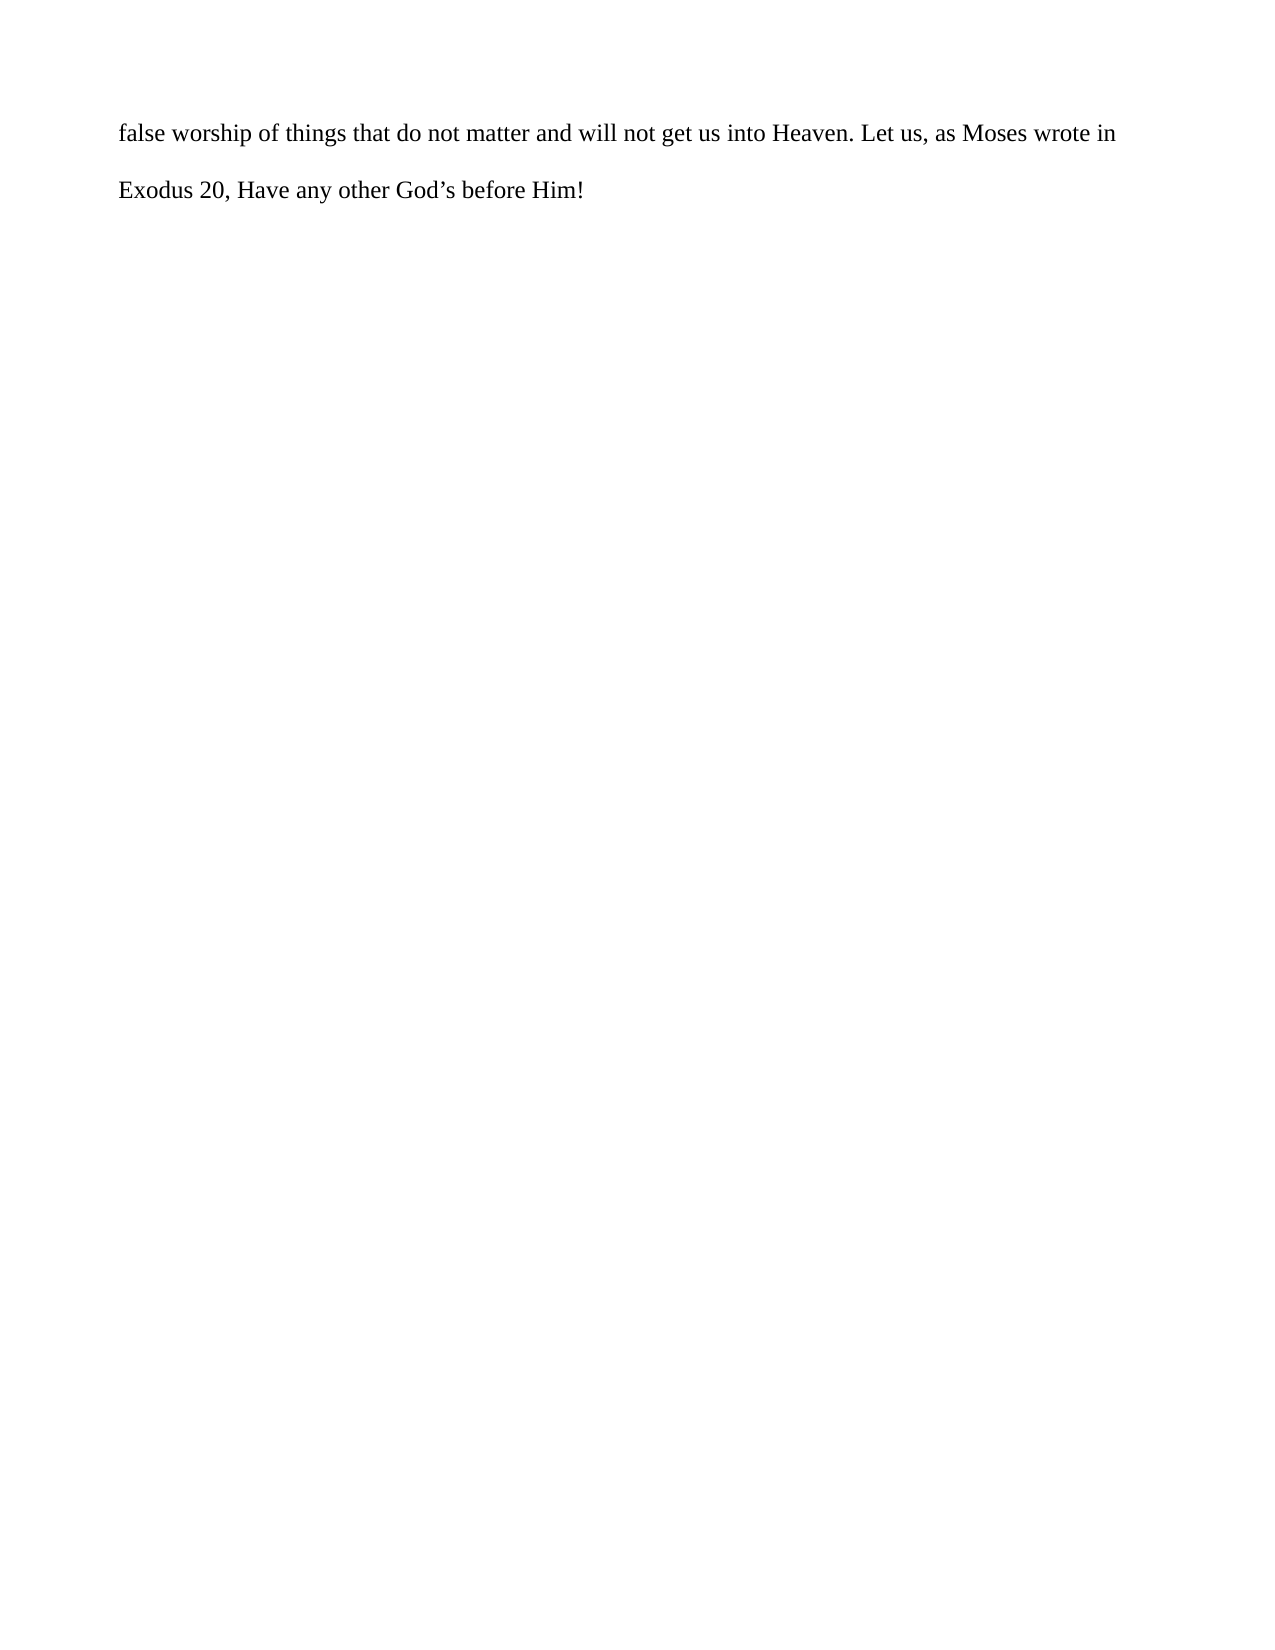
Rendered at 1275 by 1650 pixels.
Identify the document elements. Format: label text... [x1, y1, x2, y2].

text false worship of things that do not matter and will not get us into Heaven. Let us, as Moses wrote in Exodus 20, Have any other God’s before Him! [118, 118, 1157, 204]
